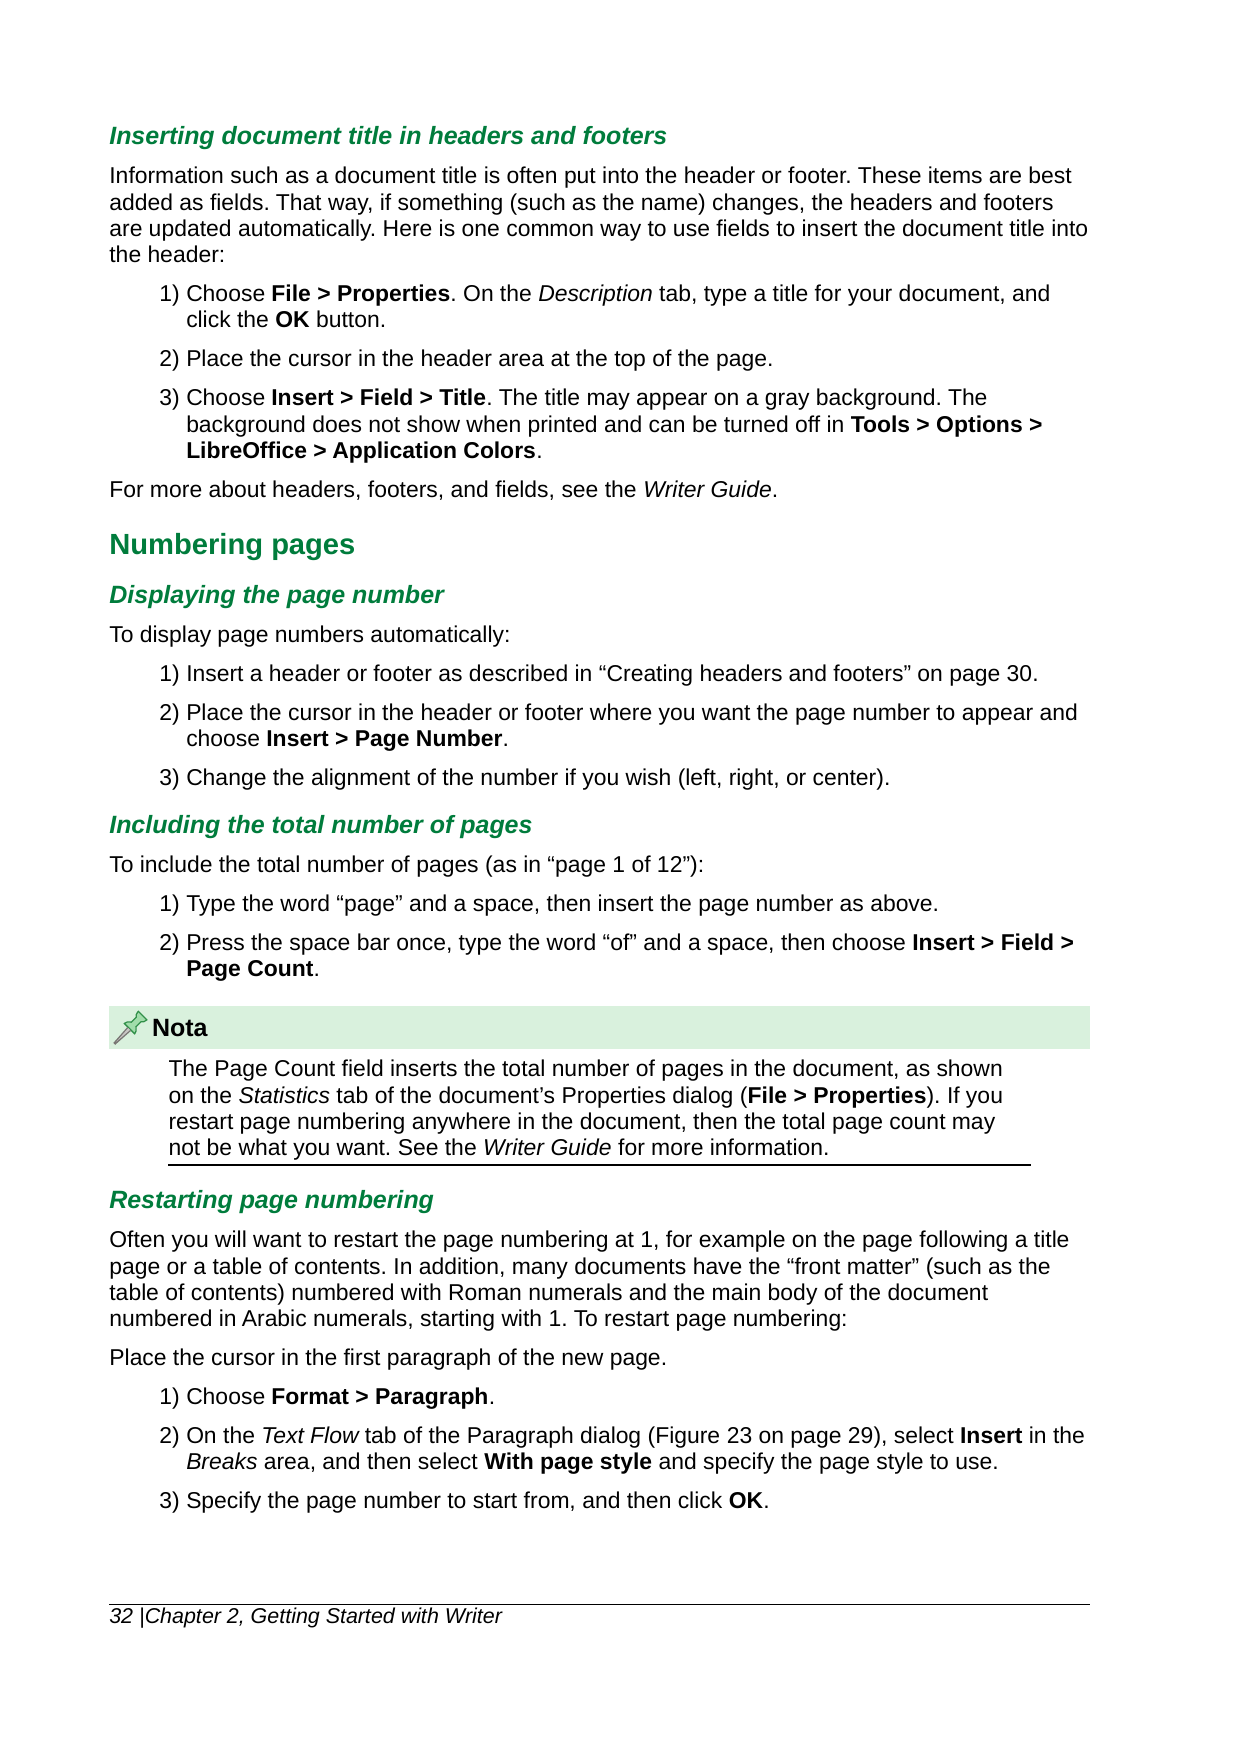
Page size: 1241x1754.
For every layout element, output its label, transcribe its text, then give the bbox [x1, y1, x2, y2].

list Type the word “page” and a space, then insert the page number as above. [186, 890, 1090, 916]
subtitle Inserting document title in headers and footers [109, 121, 1090, 150]
text For more about headers, footers, and fields, see the Writer Guide. [109, 476, 1090, 502]
subtitle Restarting page numbering [109, 1185, 1090, 1214]
list Choose Insert > Field > Title. The title may appear on a gray background. The background does not show when printed and can be turned off in Tools > Options > LibreOffice > Application Colors. [186, 384, 1090, 463]
list To display page numbers automatically: [109, 621, 1090, 647]
list To include the total number of pages (as in “page 1 of 12”): [109, 851, 1090, 877]
subtitle Nota [109, 1006, 1090, 1049]
list Choose Format > Paragraph. [186, 1383, 1090, 1409]
list Place the cursor in the header or footer where you want the page number to appear and choose Insert > Page Number. [186, 699, 1090, 751]
list Specify the page number to start from, and then click OK. [186, 1487, 1090, 1513]
text The Page Count field inserts the total number of pages in the document, as shown on the Statistics tab of the document’s Properties dialog (File > Properties). If you restart page numbering anywhere in the document, then the total page count may not be what you want. See the Writer Guide for more information. [168, 1055, 1031, 1164]
list Place the cursor in the first paragraph of the new page. [109, 1344, 1090, 1371]
list Choose File > Properties. On the Description tab, type a title for your document, and click the OK button. [186, 280, 1090, 333]
subtitle Including the total number of pages [109, 810, 1090, 838]
subtitle Numbering pages [109, 527, 1090, 560]
list Place the cursor in the header area at the top of the page. [186, 345, 1090, 372]
list On the Text Flow tab of the Paragraph dialog (Figure 23 on page 28), select Insert in the Breaks area, and then select With page style and specify the page style to use. [186, 1422, 1090, 1475]
text Often you will want to restart the page numbering at 1, for example on the page following a title page or a table of contents. In addition, many documents have the “front matter” (such as the table of contents) numbered with Roman numerals and the main body of the document numbered in Arabic numerals, starting with 1. To restart page numbering: [109, 1226, 1090, 1332]
subtitle Displaying the page number [109, 580, 1090, 609]
list Press the space bar once, type the word “of” and a space, then choose Insert > Field > Page Count. [186, 929, 1090, 981]
list Information such as a document title is often put into the header or footer. These items are best added as fields. That way, if something (such as the name) changes, the headers and footers are updated automatically. Here is one common way to use fields to insert the document title into the header: [109, 162, 1090, 268]
list Change the alignment of the number if you wish (left, right, or center). [186, 764, 1090, 790]
list Insert a header or footer as described in “Creating headers and footers” on page 29. [186, 660, 1090, 686]
